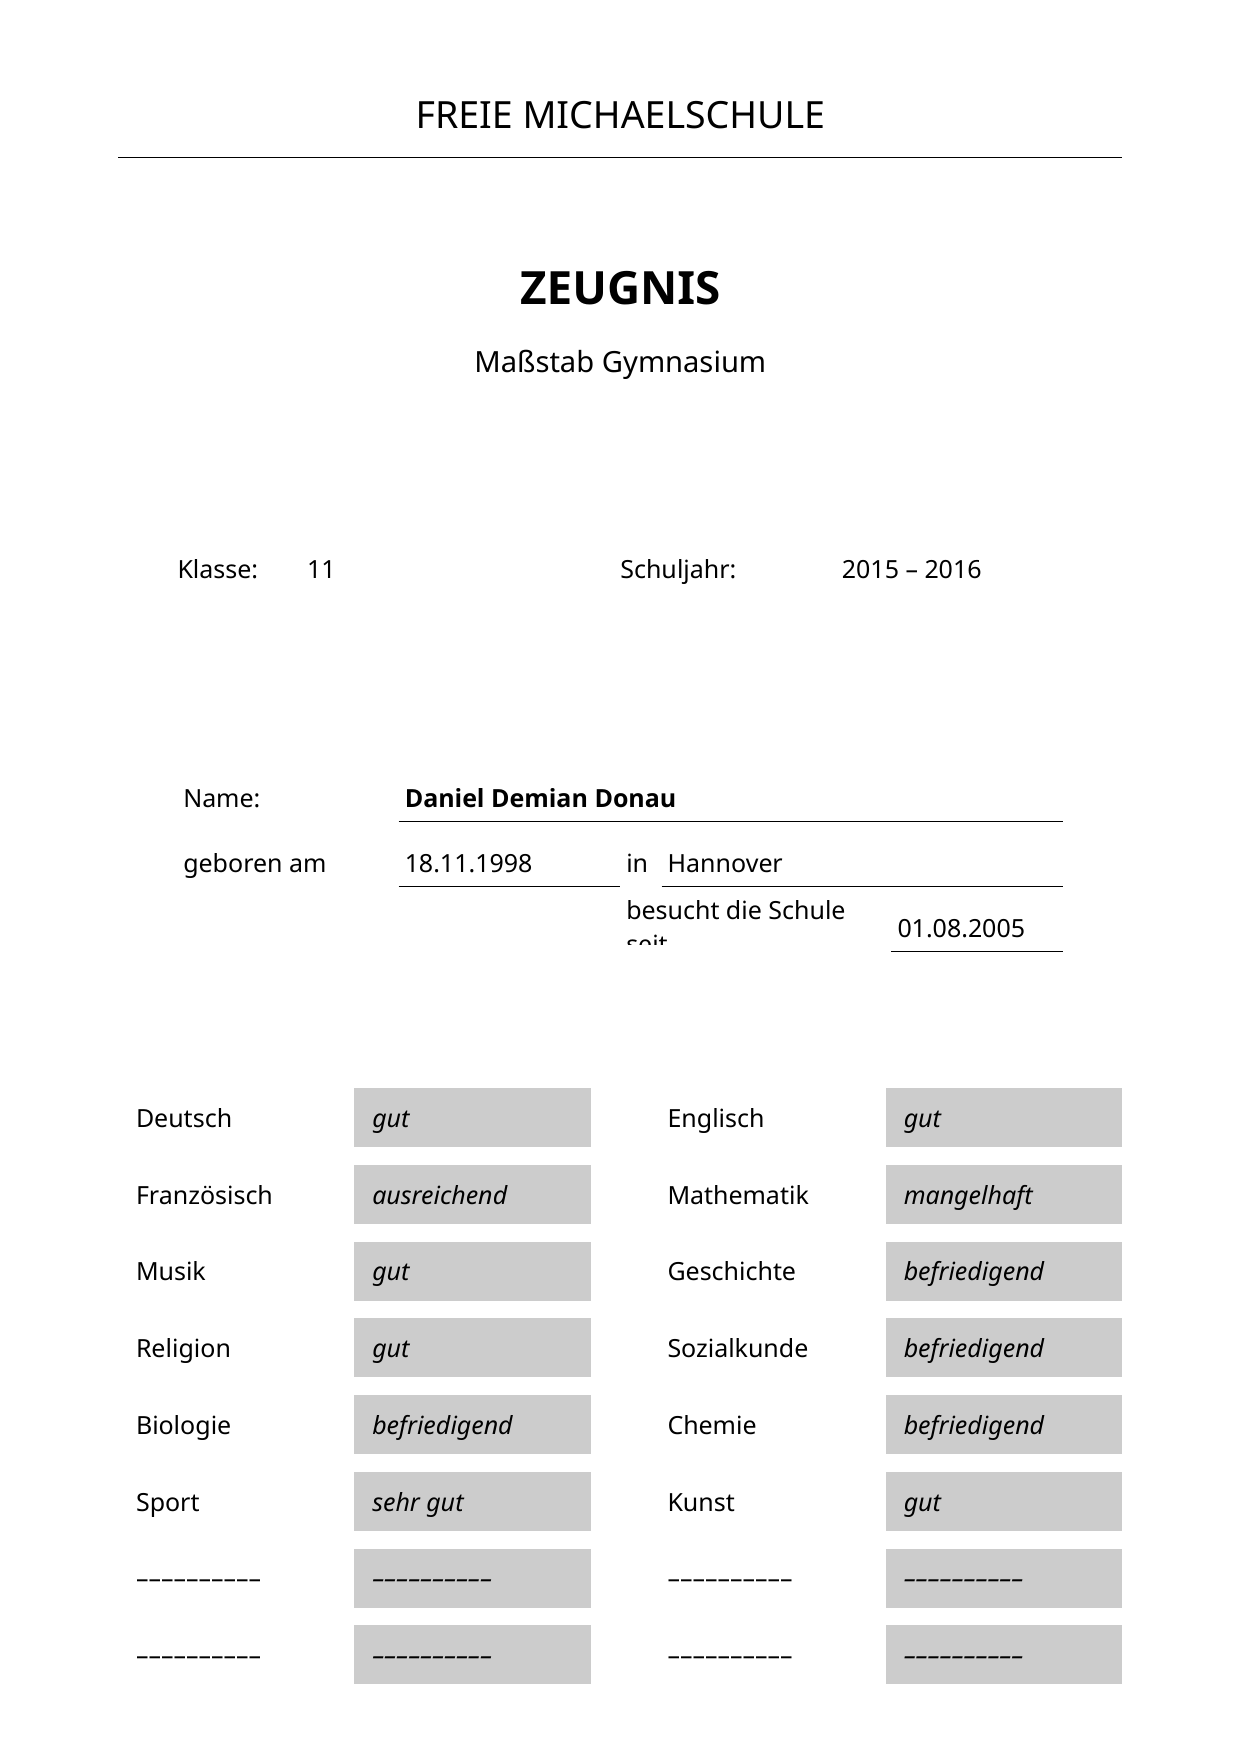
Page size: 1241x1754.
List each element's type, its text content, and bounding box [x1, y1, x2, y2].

table_cell [591, 1531, 649, 1549]
table_cell [650, 1147, 886, 1165]
table_cell –––––––––– [354, 1549, 591, 1608]
table_cell Chemie [650, 1395, 886, 1454]
table_header Klasse: [177, 551, 307, 585]
table_cell [354, 1608, 591, 1625]
table_header gut [354, 1088, 591, 1147]
table_header Name: [177, 756, 398, 821]
table_cell 18.11.1998 [399, 822, 620, 886]
table_cell befriedigend [886, 1395, 1122, 1454]
table_cell [886, 1454, 1122, 1472]
table_cell [591, 1549, 649, 1608]
table_cell –––––––––– [886, 1625, 1122, 1684]
table_cell [650, 1531, 886, 1549]
table_cell [354, 1147, 591, 1165]
table_cell 01.08.2005 [891, 887, 1063, 951]
table_cell [354, 1454, 591, 1472]
table_cell befriedigend [886, 1318, 1122, 1377]
table_cell –––––––––– [886, 1549, 1122, 1608]
table_cell Geschichte [650, 1242, 886, 1301]
table_cell –––––––––– [118, 1625, 354, 1684]
title ZEUGNIS [118, 255, 1122, 318]
table_cell [886, 1378, 1122, 1395]
table_cell [354, 1301, 591, 1318]
table_cell besucht die Schule seit [620, 886, 891, 951]
table_cell Musik [118, 1242, 354, 1301]
table_cell befriedigend [354, 1395, 591, 1454]
table_cell Sport [118, 1472, 354, 1531]
table_header 2015 – 2016 [842, 551, 1063, 585]
table_cell [650, 1454, 886, 1472]
table_header gut [886, 1088, 1122, 1147]
table_cell gut [354, 1242, 591, 1301]
table_cell [886, 1608, 1122, 1625]
table_cell befriedigend [886, 1242, 1122, 1301]
table_cell [591, 1395, 649, 1454]
text FREIE MICHAELSCHULE [118, 88, 1122, 139]
table_cell [591, 1301, 649, 1318]
table_cell [354, 1378, 591, 1395]
table_cell [399, 887, 620, 951]
table_cell Mathematik [650, 1165, 886, 1224]
table_cell –––––––––– [650, 1625, 886, 1684]
table_cell –––––––––– [118, 1549, 354, 1608]
table_cell [591, 1608, 649, 1625]
table_cell in [620, 822, 662, 886]
table_cell [650, 1224, 886, 1242]
table_cell Französisch [118, 1165, 354, 1224]
table_cell Sozialkunde [650, 1318, 886, 1377]
table_header Schuljahr: [620, 551, 842, 585]
table_header Daniel Demian Donau [399, 756, 1063, 821]
table_cell [591, 1625, 649, 1684]
table_cell [118, 1147, 354, 1165]
table_cell Hannover [662, 822, 1063, 886]
table_cell [591, 1165, 649, 1224]
table_cell [118, 1224, 354, 1242]
table_header [591, 1088, 649, 1147]
table_cell [650, 1378, 886, 1395]
table_cell gut [886, 1472, 1122, 1531]
table_cell [354, 1531, 591, 1549]
table_cell sehr gut [354, 1472, 591, 1531]
table_cell [886, 1301, 1122, 1318]
table_cell [591, 1147, 649, 1165]
table_cell [118, 1454, 354, 1472]
table_cell [118, 1531, 354, 1549]
table_cell ausreichend [354, 1165, 591, 1224]
table_cell [591, 1454, 649, 1472]
table_cell [591, 1224, 649, 1242]
table_cell [886, 1147, 1122, 1165]
table_header Deutsch [118, 1088, 354, 1147]
table_cell [591, 1378, 649, 1395]
table_cell [354, 1224, 591, 1242]
table_cell [118, 1301, 354, 1318]
table_cell gut [354, 1318, 591, 1377]
table_cell [591, 1318, 649, 1377]
table_cell geboren am [177, 821, 398, 886]
table_cell [650, 1301, 886, 1318]
table_cell –––––––––– [354, 1625, 591, 1684]
table_cell [591, 1472, 649, 1531]
table_cell [886, 1531, 1122, 1549]
table_cell [118, 1378, 354, 1395]
table_cell [650, 1608, 886, 1625]
table_header Englisch [650, 1088, 886, 1147]
table_cell mangelhaft [886, 1165, 1122, 1224]
table_cell Religion [118, 1318, 354, 1377]
table_cell [118, 1608, 354, 1625]
table_cell [591, 1242, 649, 1301]
table_cell [886, 1224, 1122, 1242]
table_header 11 [307, 551, 620, 585]
table_cell Biologie [118, 1395, 354, 1454]
table_cell Kunst [650, 1472, 886, 1531]
table_cell –––––––––– [650, 1549, 886, 1608]
subtitle Maßstab Gymnasium [118, 341, 1122, 381]
table_cell [177, 886, 398, 951]
